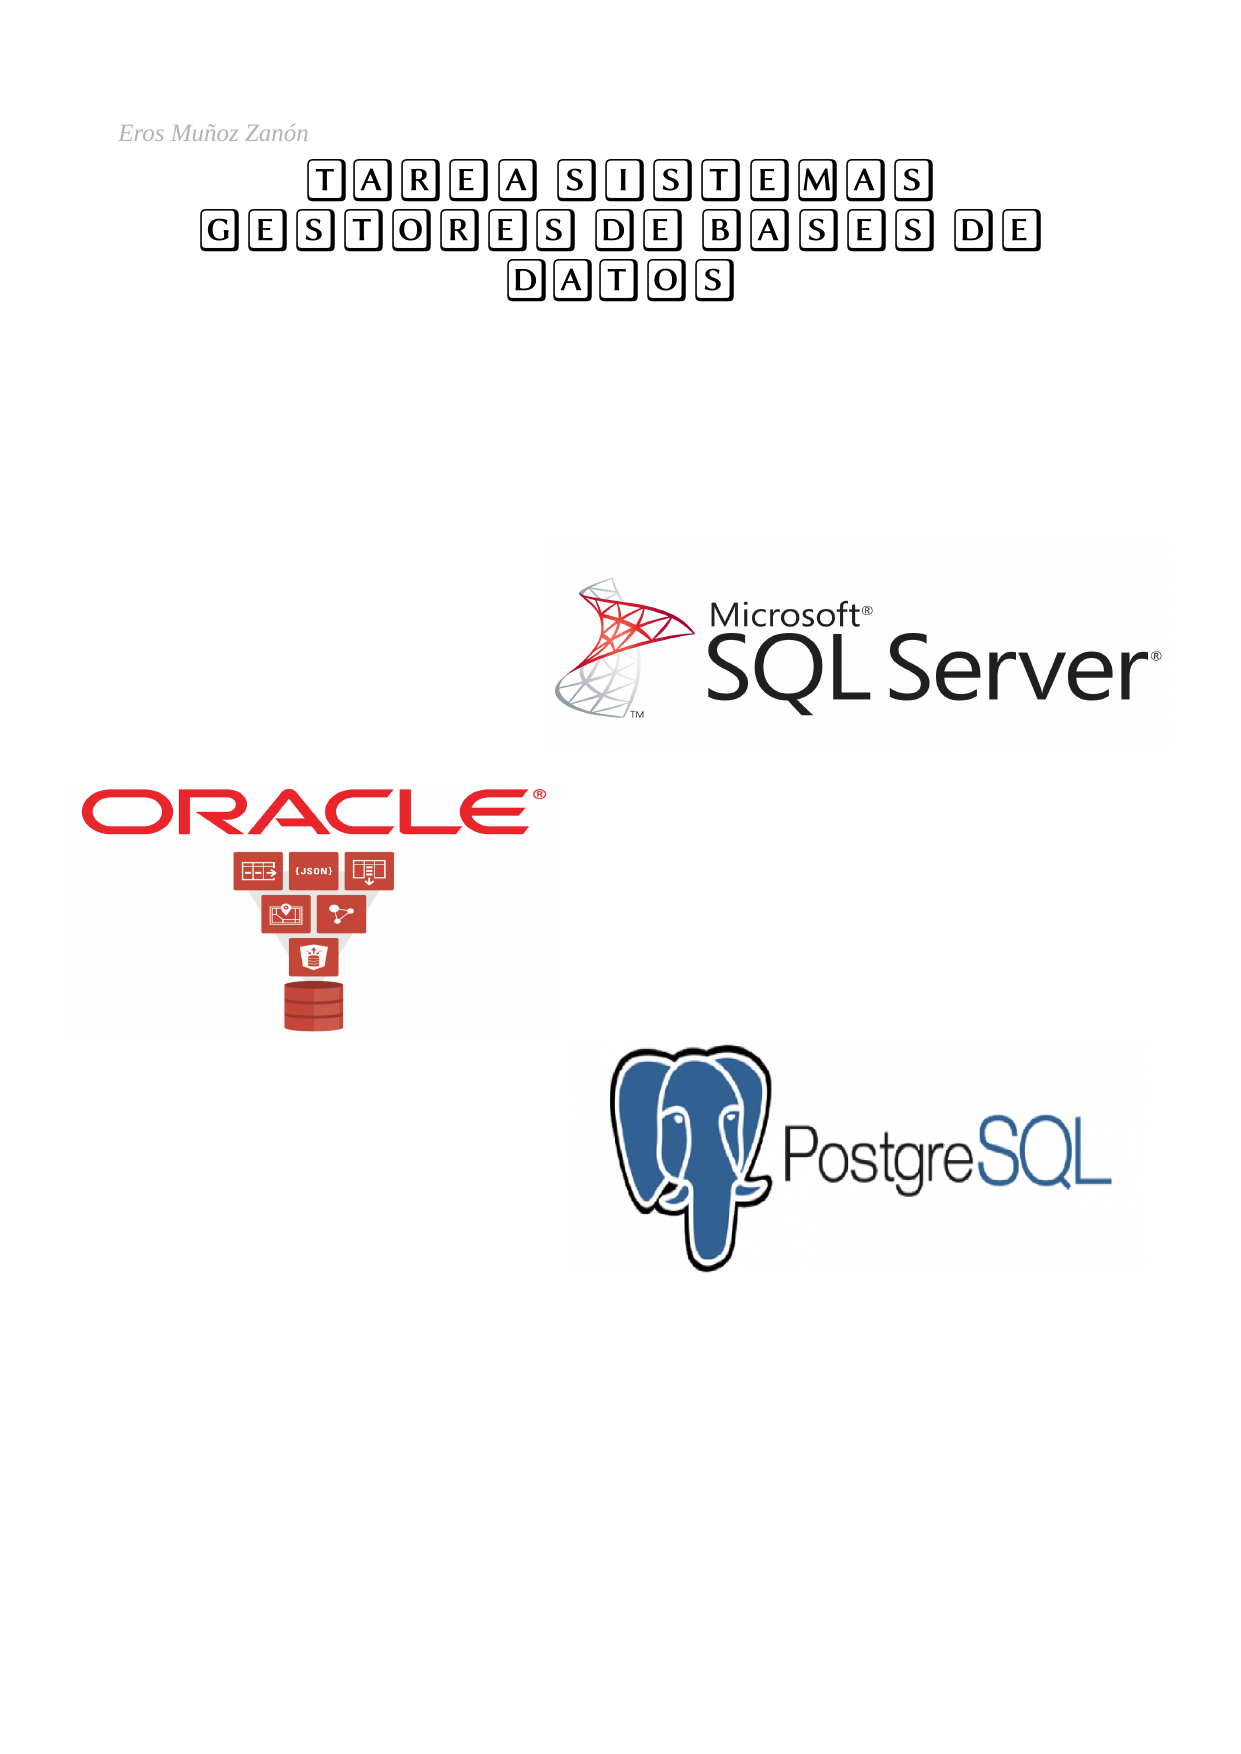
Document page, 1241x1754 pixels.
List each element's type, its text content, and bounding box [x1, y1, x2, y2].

picture [66, 784, 559, 1039]
text TAREA SISTEMAS GESTORES DE BASES DE DATOS [118, 153, 1122, 303]
picture [569, 1042, 1148, 1274]
picture [541, 540, 1172, 751]
